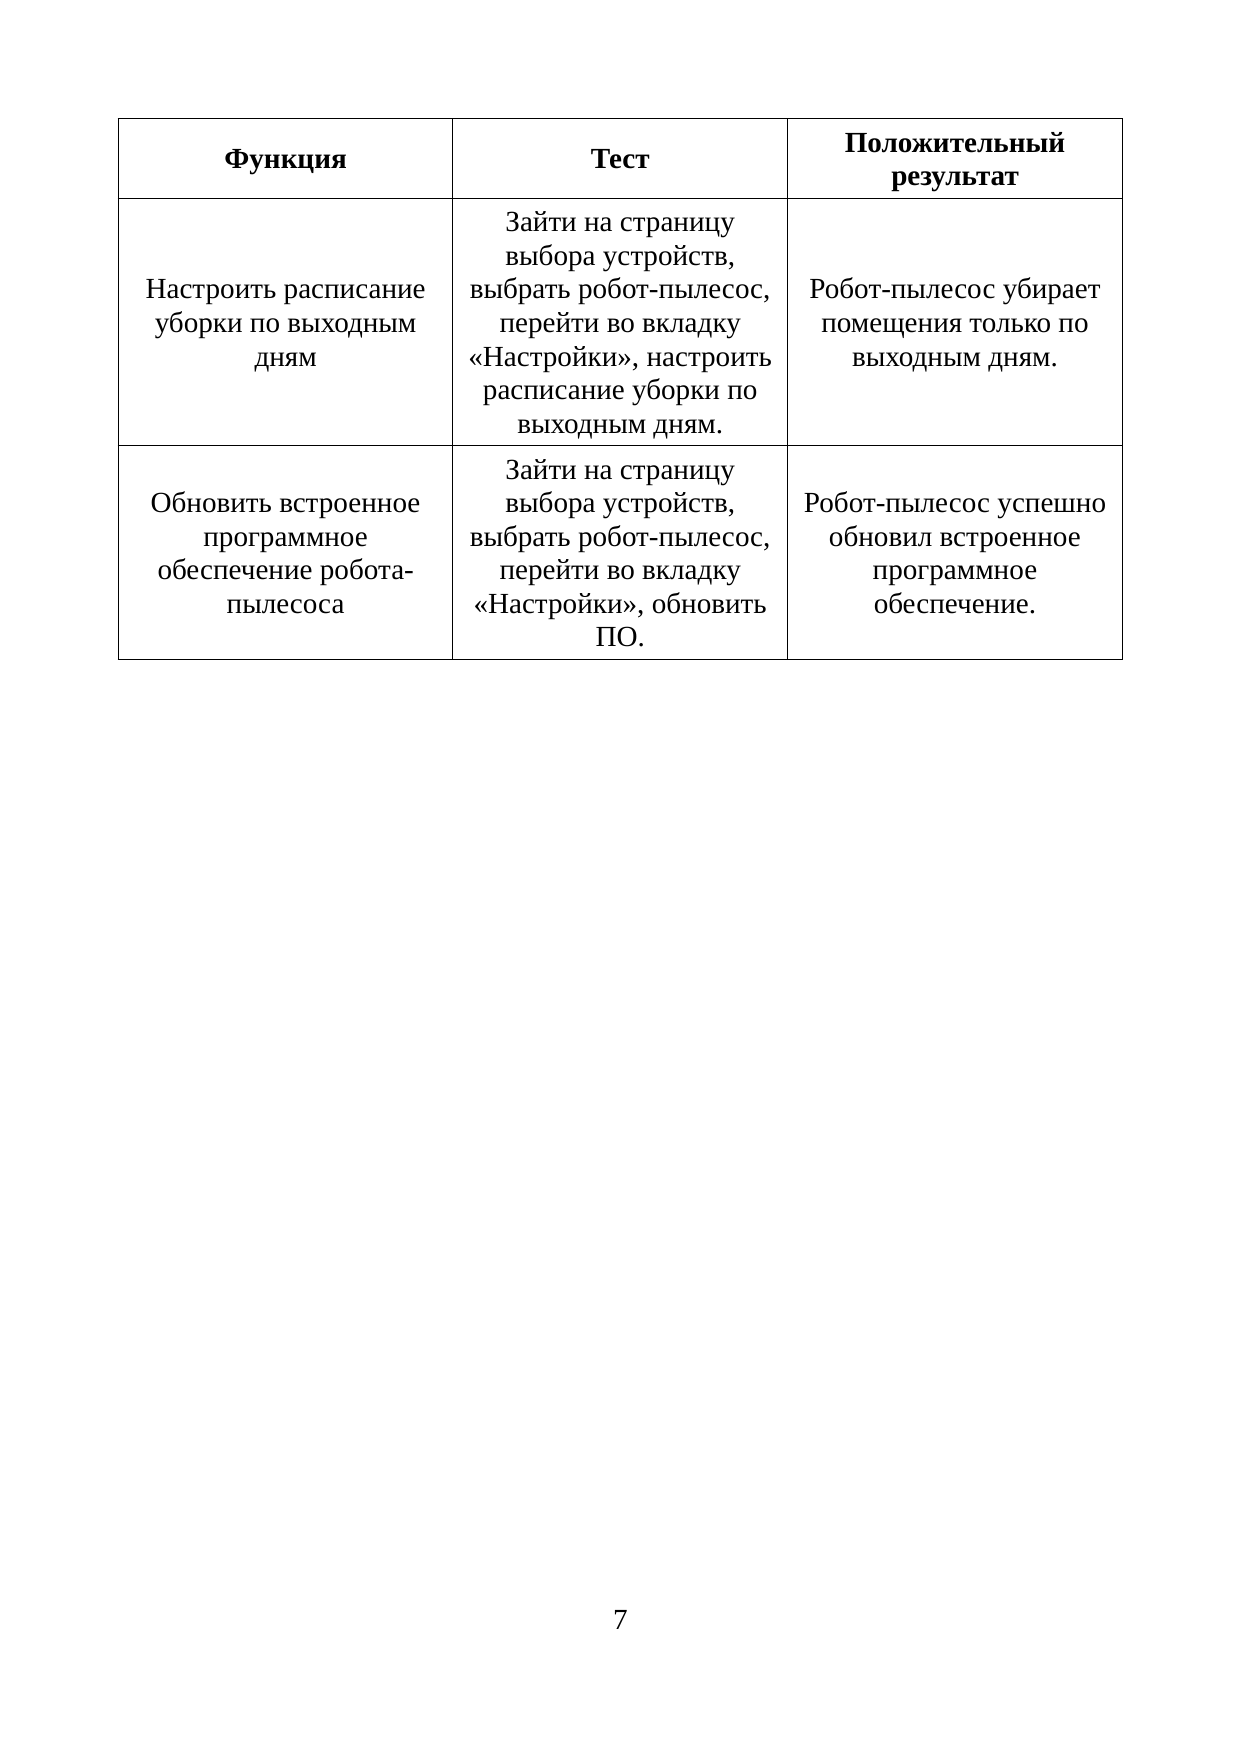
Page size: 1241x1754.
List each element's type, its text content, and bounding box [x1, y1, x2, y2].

table_cell Настроить расписание уборки по выходным дням [119, 199, 452, 445]
table_cell Робот-пылесос убирает помещения только по выходным дням. [788, 199, 1122, 445]
table_cell Зайти на страницу выбора устройств, выбрать робот-пылесос, перейти во вкладку «Настройки», обновить ПО. [453, 446, 787, 659]
table_cell Робот-пылесос успешно обновил встроенное программное обеспечение. [788, 446, 1122, 659]
table_header Функция [119, 119, 452, 198]
table_cell Зайти на страницу выбора устройств, выбрать робот-пылесос, перейти во вкладку «Настройки», настроить расписание уборки по выходным дням. [453, 199, 787, 445]
table_header Положительный результат [788, 119, 1122, 198]
table_header Тест [453, 119, 787, 198]
table_cell Обновить встроенное программное обеспечение робота-пылесоса [119, 446, 452, 659]
